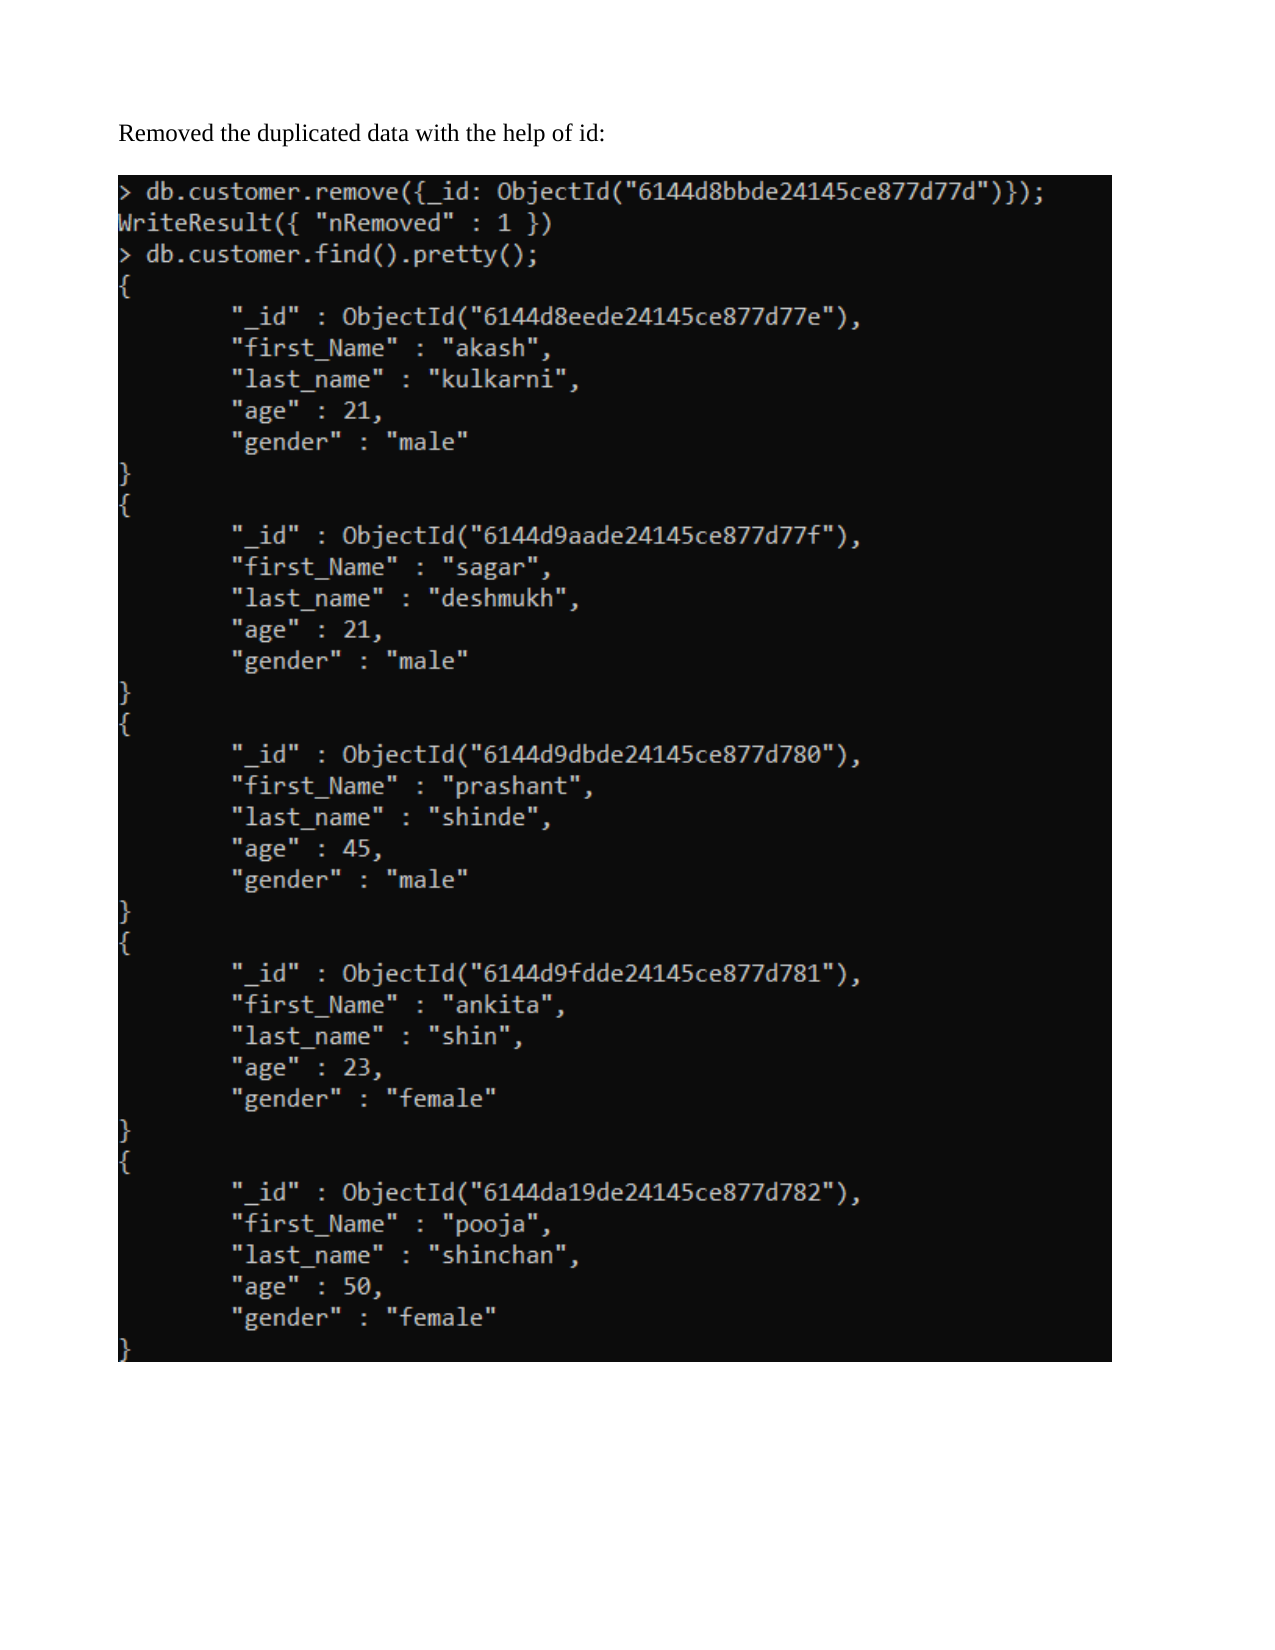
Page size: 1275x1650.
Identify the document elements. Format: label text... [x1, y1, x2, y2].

text Removed the duplicated data with the help of id: [118, 118, 1157, 147]
